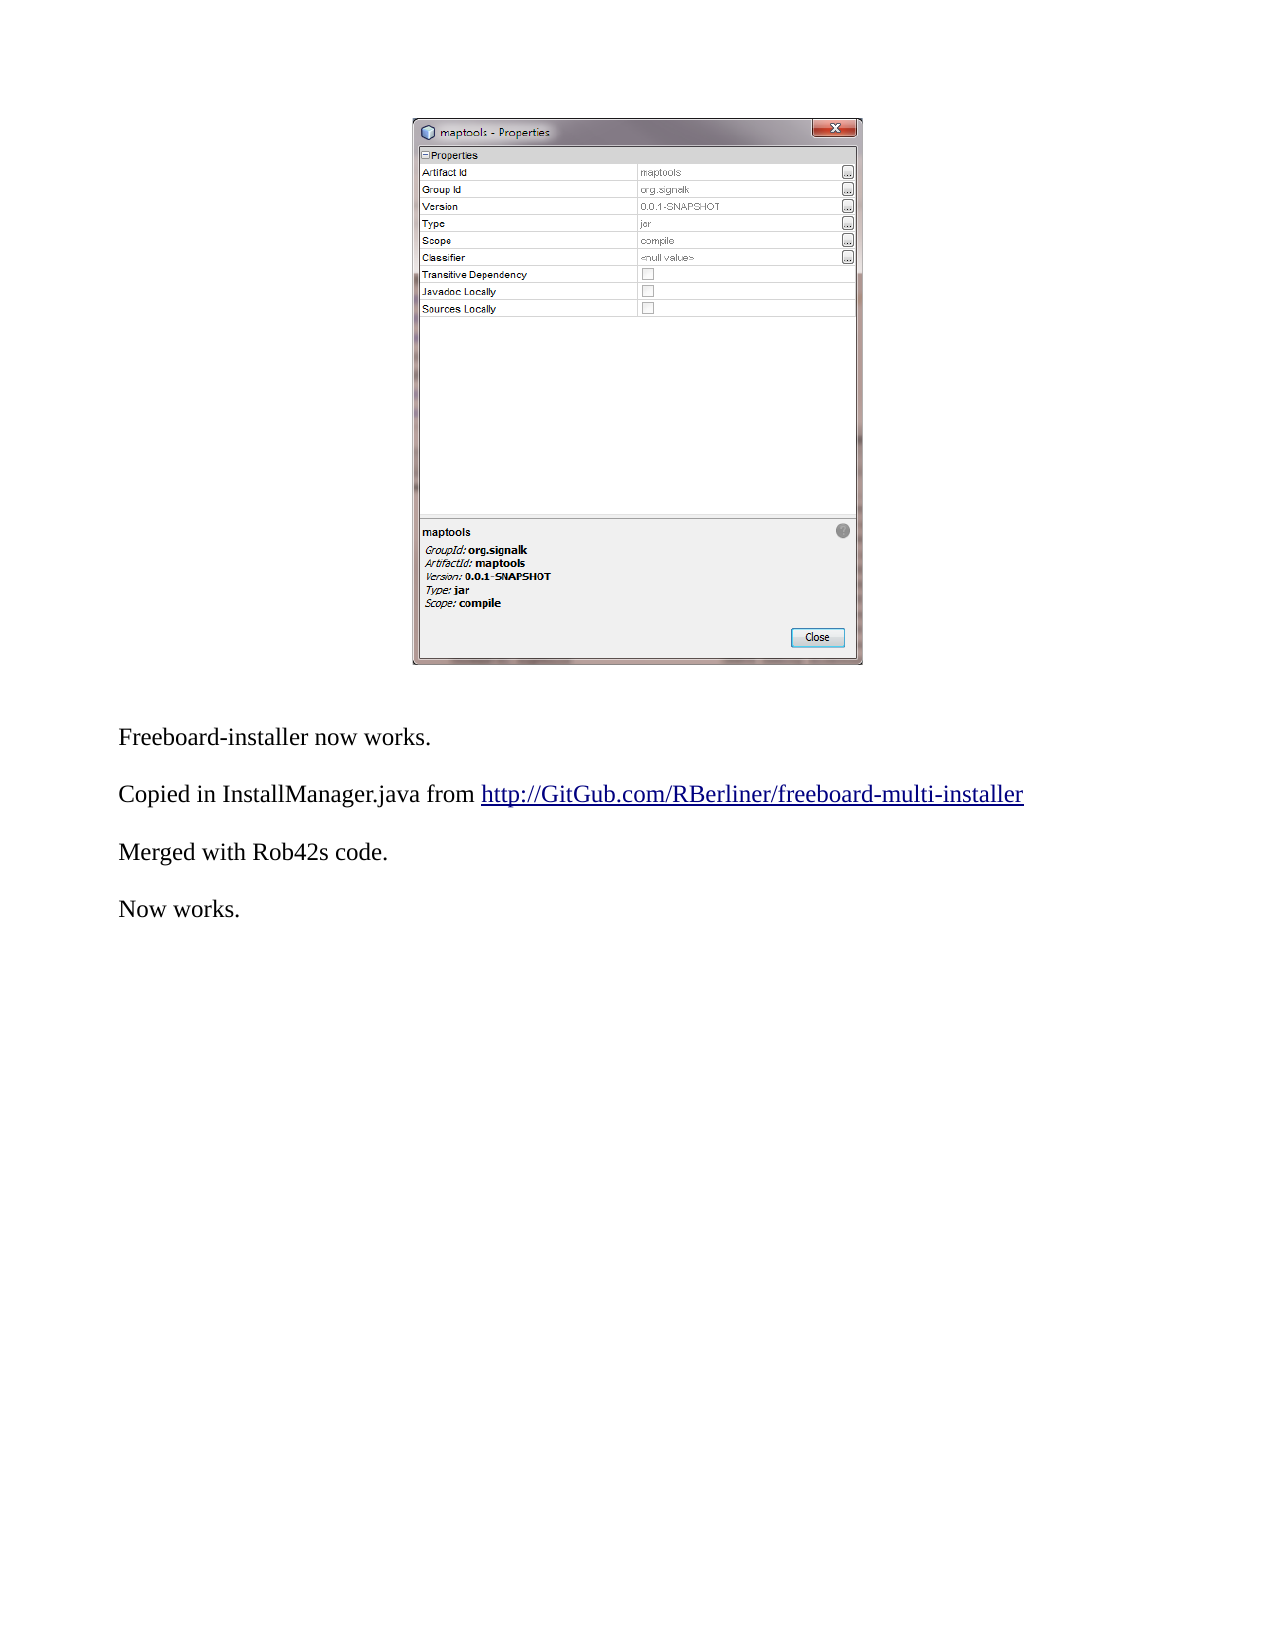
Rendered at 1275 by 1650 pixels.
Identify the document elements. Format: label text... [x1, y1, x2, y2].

text Merged with Rob42s code. [118, 837, 1157, 865]
text Copied in InstallManager.java from http://GitGub.com/RBerliner/freeboard-multi-installer [118, 779, 1157, 808]
text Freeboard-installer now works. [118, 722, 1157, 750]
text Now works. [118, 894, 1157, 923]
picture [412, 118, 863, 665]
